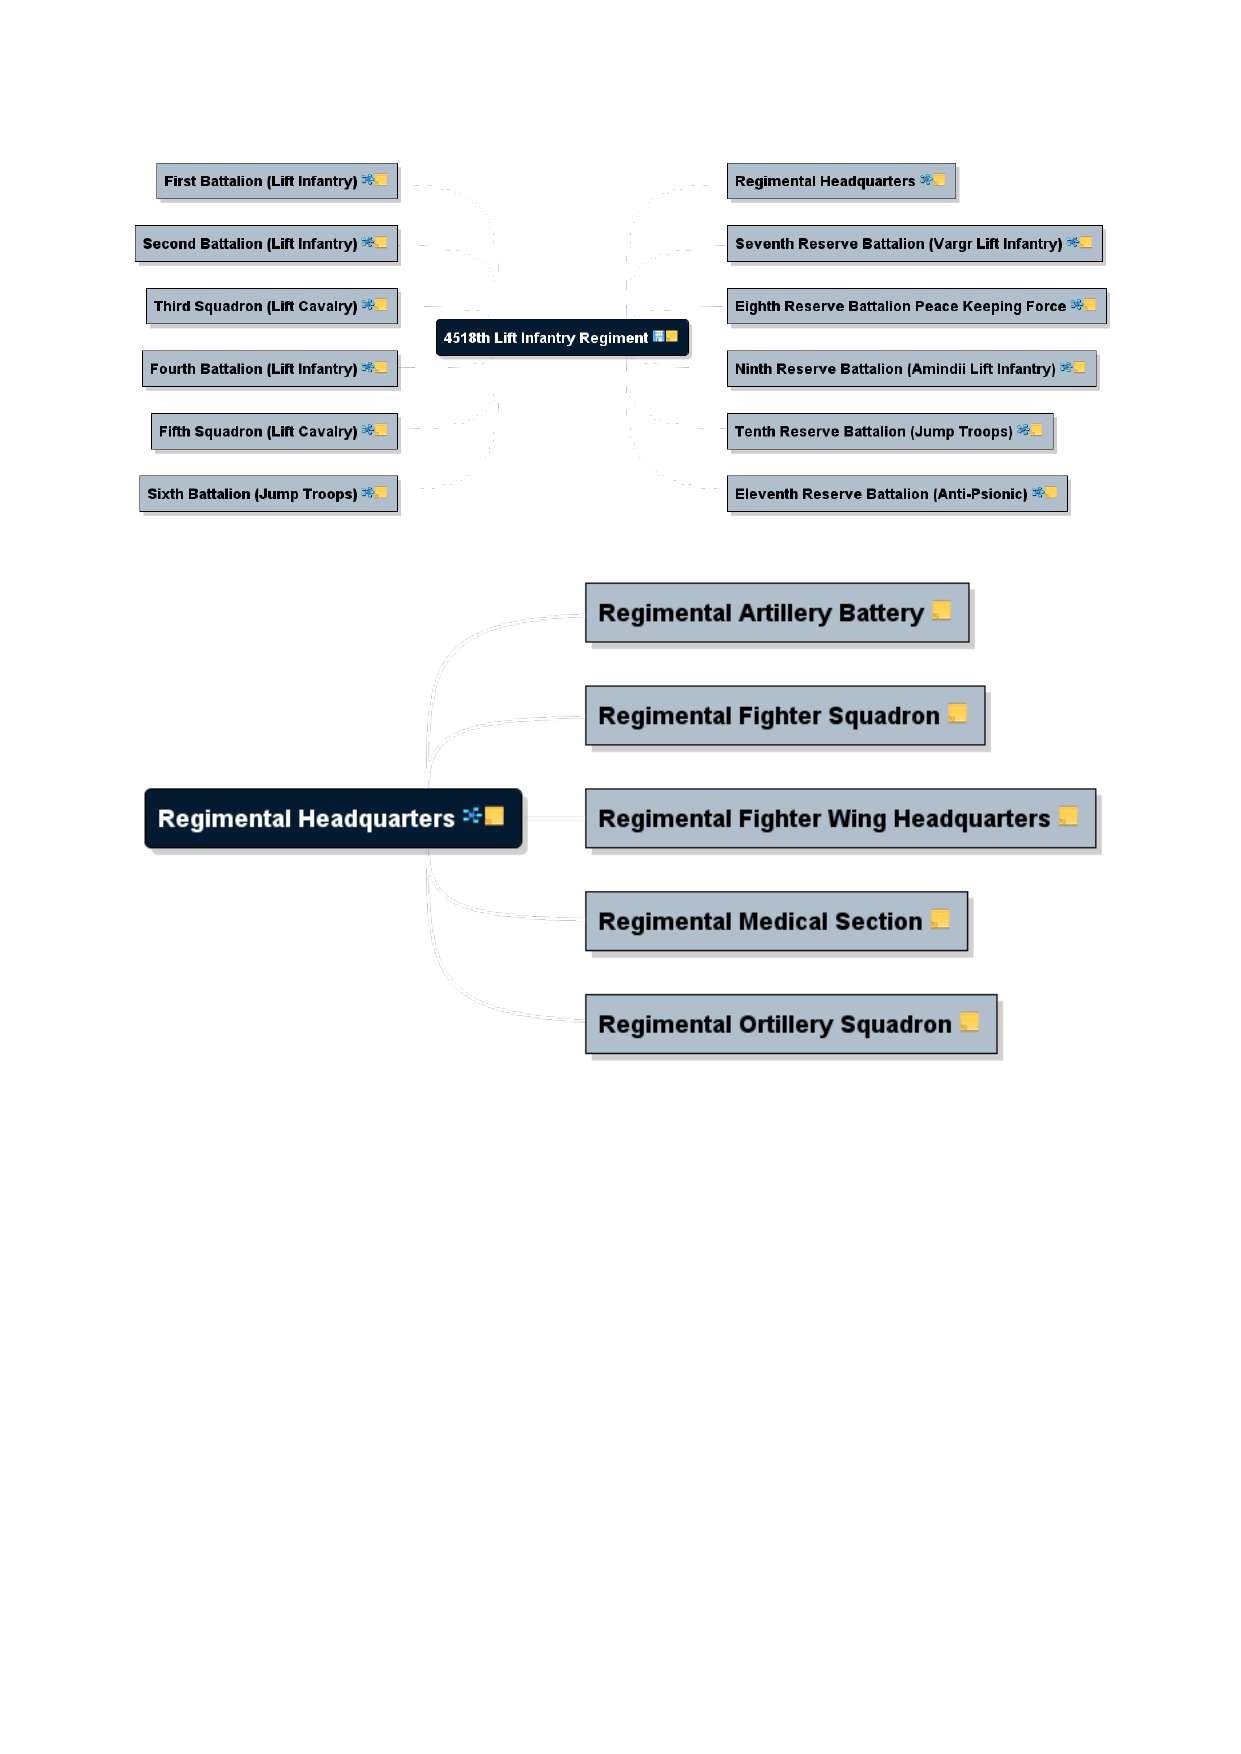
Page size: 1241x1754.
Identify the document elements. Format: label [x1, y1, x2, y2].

picture [118, 146, 1122, 528]
picture [118, 556, 1122, 1081]
